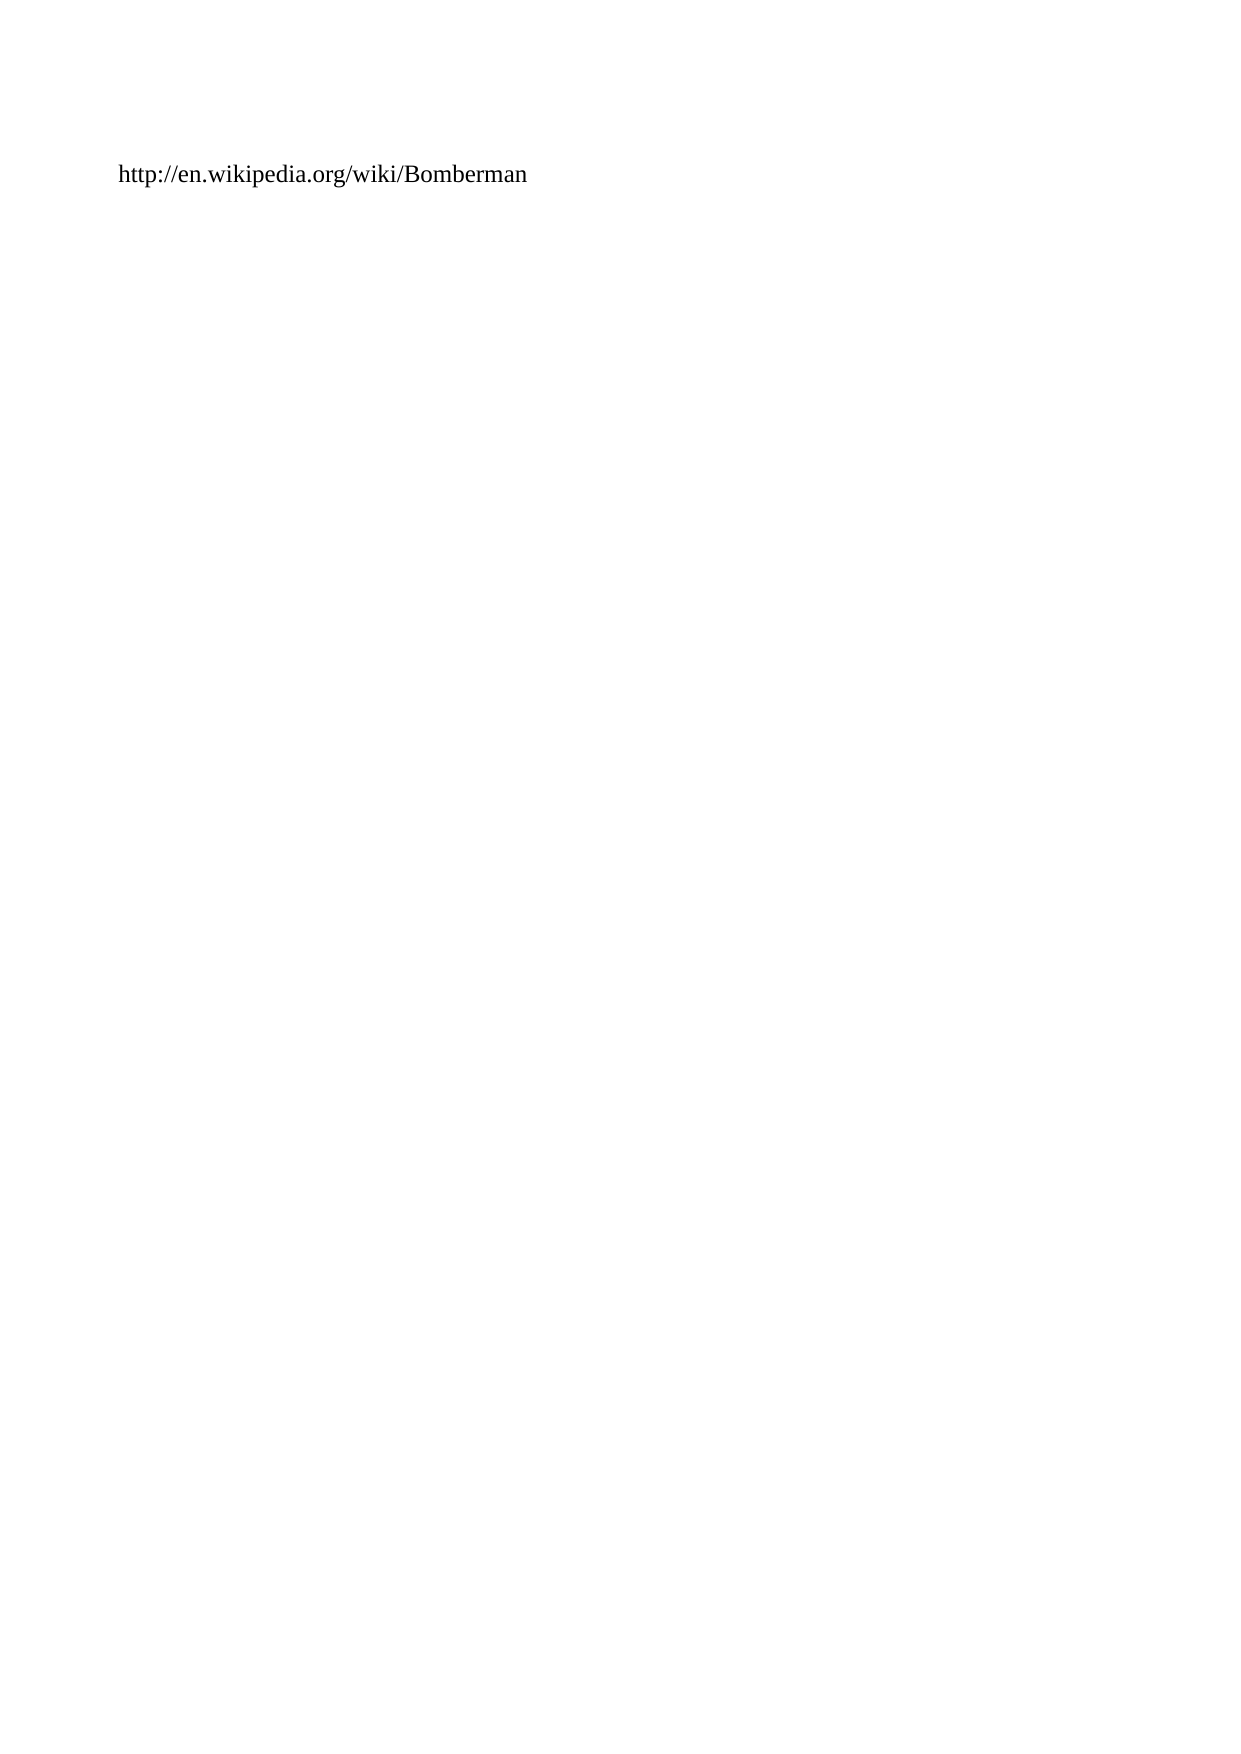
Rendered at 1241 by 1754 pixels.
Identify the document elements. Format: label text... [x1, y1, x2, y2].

text http://en.wikipedia.org/wiki/Bomberman [118, 159, 1122, 188]
